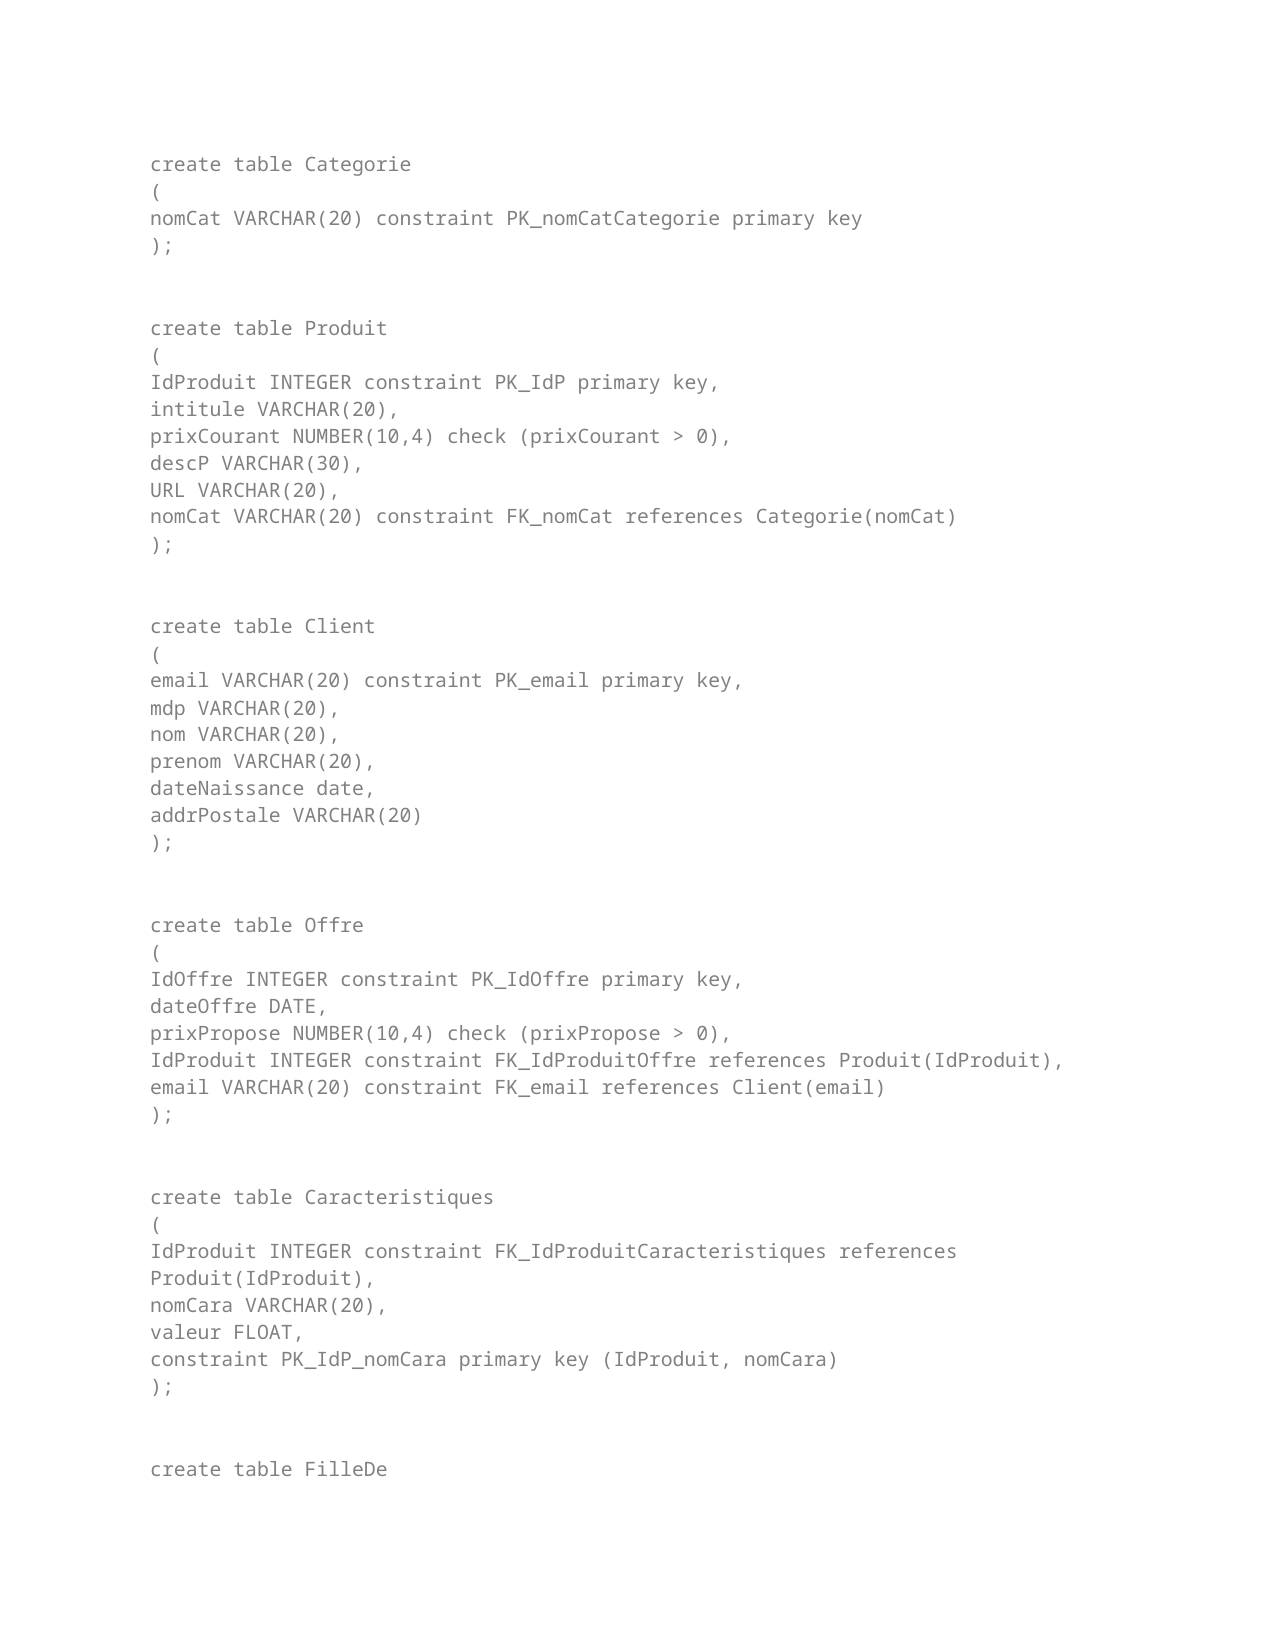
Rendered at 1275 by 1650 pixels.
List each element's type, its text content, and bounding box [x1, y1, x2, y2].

text nom VARCHAR(20), [150, 721, 1125, 748]
text mdp VARCHAR(20), [150, 694, 1125, 721]
text create table Caracteristiques [150, 1183, 1125, 1211]
text ); [150, 530, 1125, 557]
text dateNaissance date, [150, 775, 1125, 802]
text email VARCHAR(20) constraint FK_email references Client(email) [150, 1073, 1125, 1101]
text ); [150, 1372, 1125, 1399]
text nomCat VARCHAR(20) constraint FK_nomCat references Categorie(nomCat) [150, 503, 1125, 530]
text create table Produit [150, 314, 1125, 341]
text ); [150, 829, 1125, 856]
text create table Offre [150, 912, 1125, 939]
text nomCara VARCHAR(20), [150, 1291, 1125, 1318]
text constraint PK_IdP_nomCara primary key (IdProduit, nomCara) [150, 1345, 1125, 1372]
text descP VARCHAR(30), [150, 449, 1125, 476]
text create table Categorie [150, 150, 1125, 177]
text IdProduit INTEGER constraint FK_IdProduitCaracteristiques references Produit(IdProduit), [150, 1237, 1125, 1291]
text ( [150, 341, 1125, 368]
text ( [150, 177, 1125, 204]
text prixPropose NUMBER(10,4) check (prixPropose > 0), [150, 1019, 1125, 1047]
text IdProduit INTEGER constraint FK_IdProduitOffre references Produit(IdProduit), [150, 1047, 1125, 1073]
text URL VARCHAR(20), [150, 476, 1125, 503]
text ); [150, 231, 1125, 258]
text intitule VARCHAR(20), [150, 395, 1125, 422]
text IdOffre INTEGER constraint PK_IdOffre primary key, [150, 966, 1125, 993]
text create table Client [150, 613, 1125, 640]
text ( [150, 640, 1125, 667]
text nomCat VARCHAR(20) constraint PK_nomCatCategorie primary key [150, 204, 1125, 231]
text valeur FLOAT, [150, 1318, 1125, 1345]
text email VARCHAR(20) constraint PK_email primary key, [150, 667, 1125, 694]
text dateOffre DATE, [150, 993, 1125, 1019]
text ( [150, 1211, 1125, 1237]
text prixCourant NUMBER(10,4) check (prixCourant > 0), [150, 422, 1125, 449]
text ( [150, 939, 1125, 966]
text prenom VARCHAR(20), [150, 748, 1125, 775]
text ); [150, 1101, 1125, 1127]
text create table FilleDe [150, 1455, 1125, 1482]
text addrPostale VARCHAR(20) [150, 802, 1125, 829]
text IdProduit INTEGER constraint PK_IdP primary key, [150, 368, 1125, 395]
